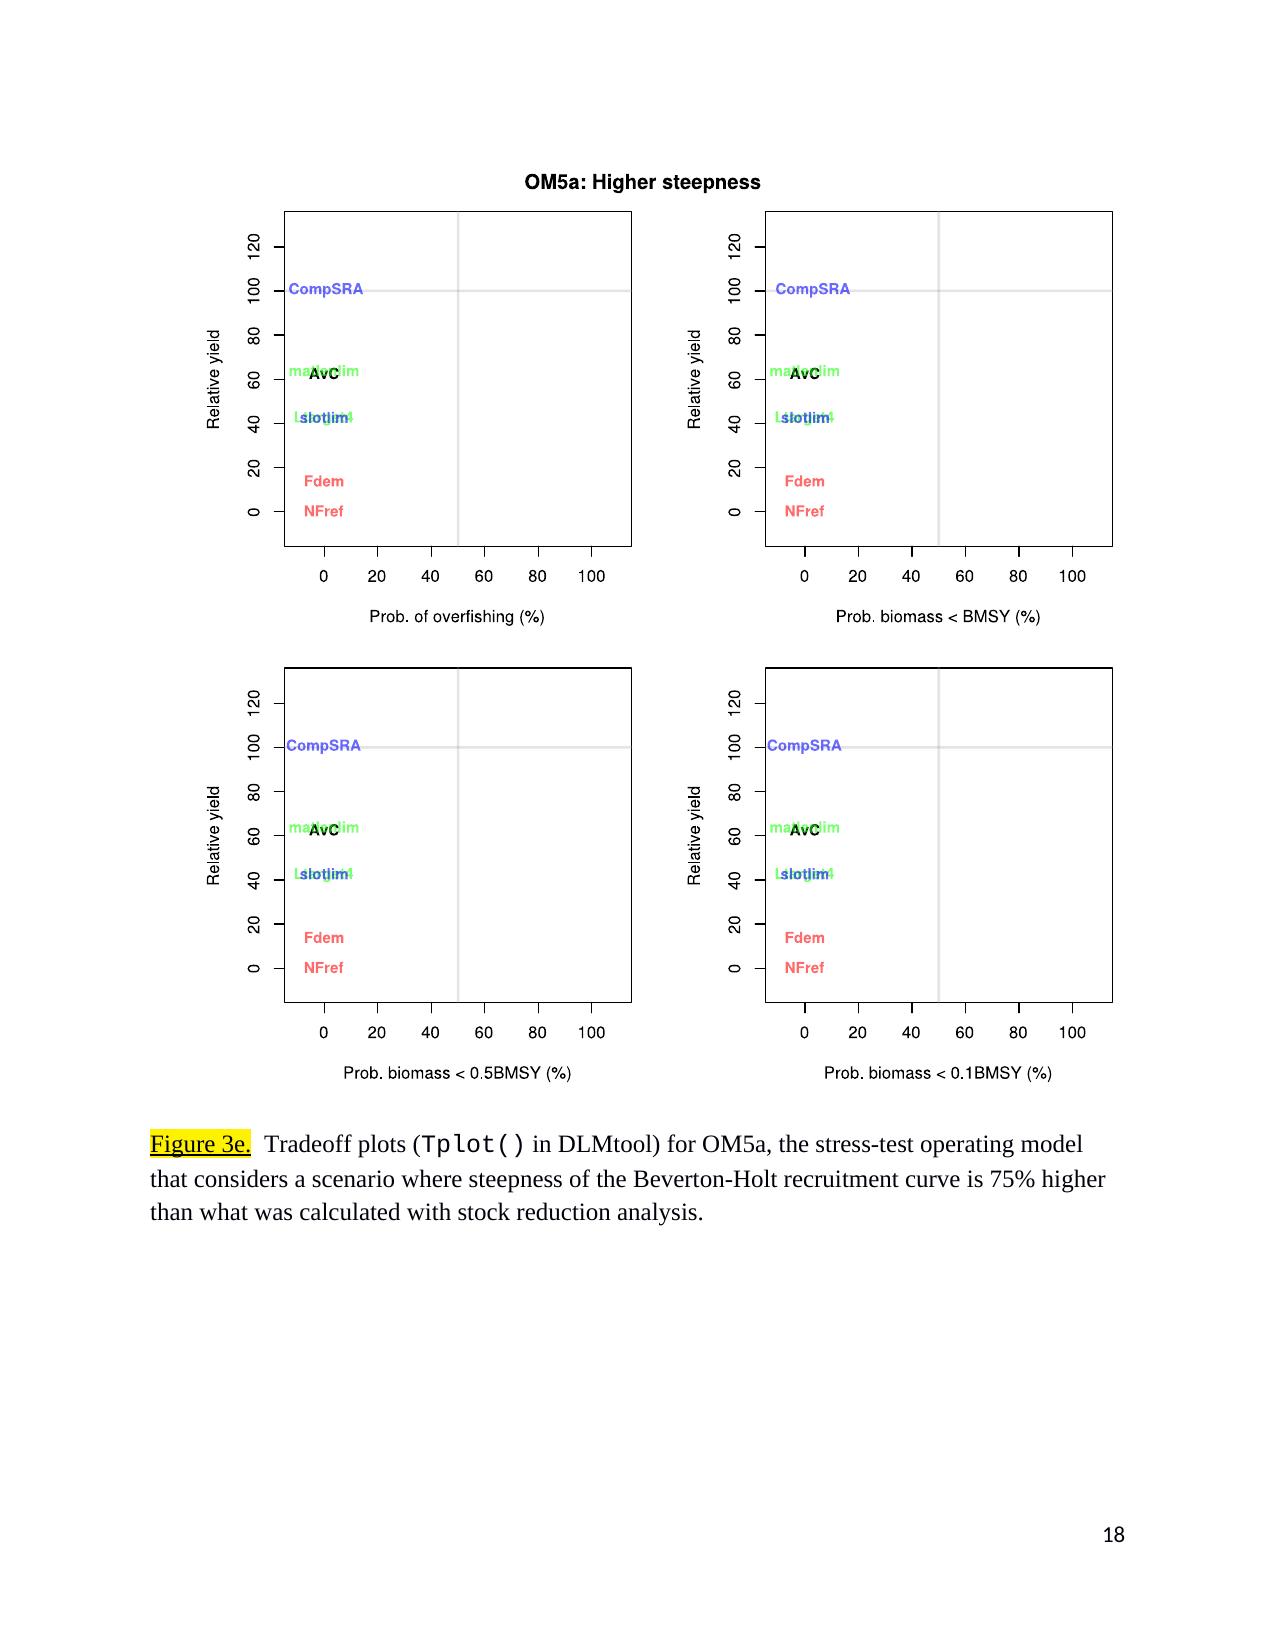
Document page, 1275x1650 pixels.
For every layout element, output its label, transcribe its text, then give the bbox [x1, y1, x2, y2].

list Figure 3e. Tradeoff plots (Tplot() in DLMtool) for OM5a, the stress-test operating model that considers a scenario where steepness of the Beverton-Holt recruitment curve is 75% higher than what was calculated with stock reduction analysis. [150, 1125, 1125, 1226]
